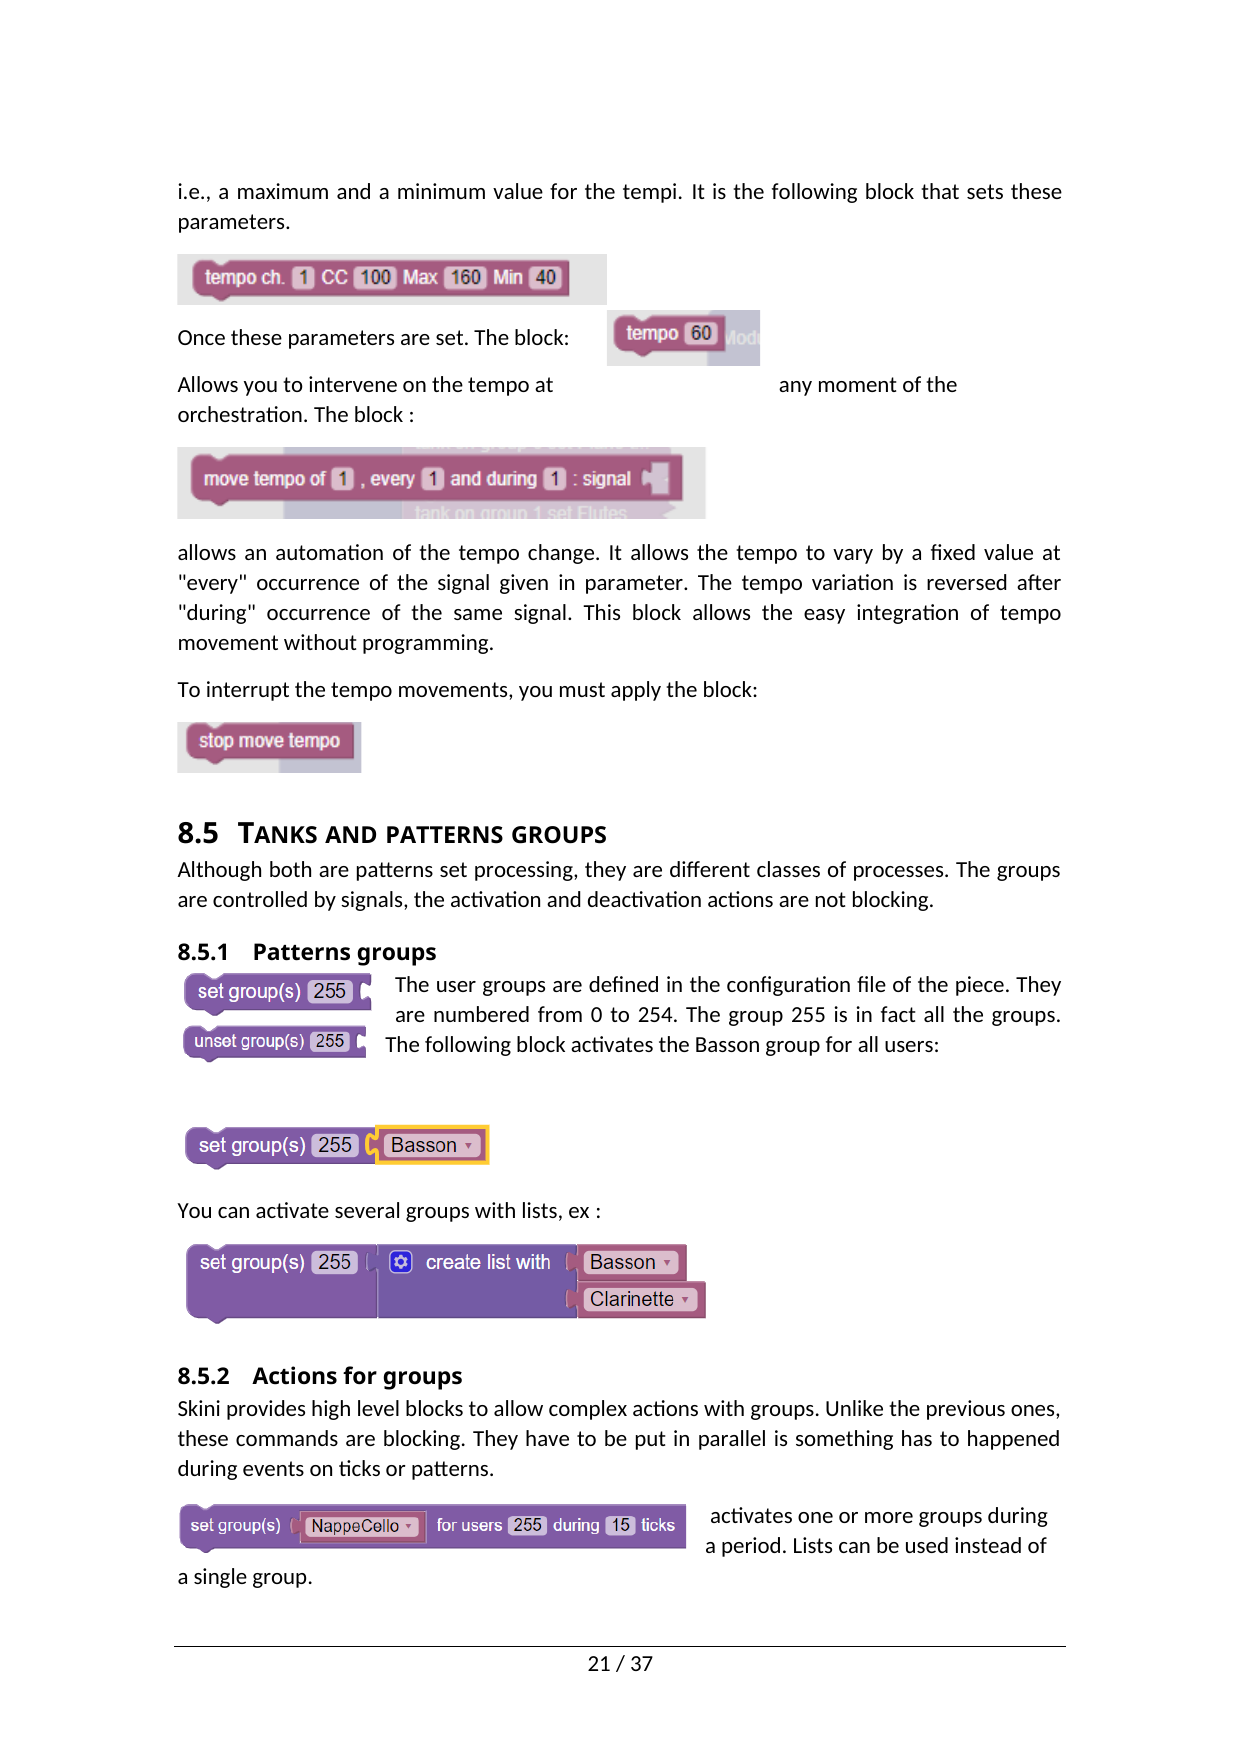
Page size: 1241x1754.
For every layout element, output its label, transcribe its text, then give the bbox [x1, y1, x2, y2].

text The user groups are defined in the configuration file of the piece. They are numbered from 0 to 254. The group 255 is in fact all the groups. The following block activates the Basson group for all users: [177, 970, 1063, 1058]
text Once these parameters are set. The block: [177, 323, 606, 351]
text Skini provides high level blocks to allow complex actions with groups. Unlike the previous ones, these commands are blocking. They have to be put in parallel is something has to happened during events on ticks or patterns. [177, 1394, 1063, 1482]
picture [177, 254, 607, 305]
text To interrupt the tempo movements, you must apply the block: [177, 675, 1063, 703]
picture [177, 1123, 501, 1177]
text Allows you to intervene on the tempo at any moment of the orchestration. The block : [177, 370, 1063, 428]
text allows an automation of the tempo change. It allows the tempo to vary by a fixed value at "every" occurrence of the signal given in parameter. The tempo variation is reversed after "during" occurrence of the same signal. This block allows the easy integration of tempo movement without programming. [177, 538, 1063, 656]
picture [176, 1501, 690, 1558]
text Although both are patterns set processing, they are different classes of processes. The groups are controlled by signals, the activation and deactivation actions are not blocking. [177, 855, 1063, 913]
picture [177, 447, 723, 519]
subtitle Tanks and patterns groups [177, 812, 1063, 852]
text activates one or more groups during a period. Lists can be used instead of a single group. [177, 1501, 1063, 1590]
picture [606, 310, 761, 366]
picture [177, 722, 362, 773]
text You can activate several groups with lists, ex : [177, 1196, 1063, 1224]
picture [179, 969, 377, 1017]
picture [179, 1020, 367, 1077]
picture [177, 1242, 714, 1338]
text [761, 323, 1063, 351]
text i.e., a maximum and a minimum value for the tempi. It is the following block that sets these parameters. [177, 177, 1063, 235]
subtitle Patterns groups [177, 936, 1063, 967]
subtitle Actions for groups [177, 1360, 1063, 1392]
